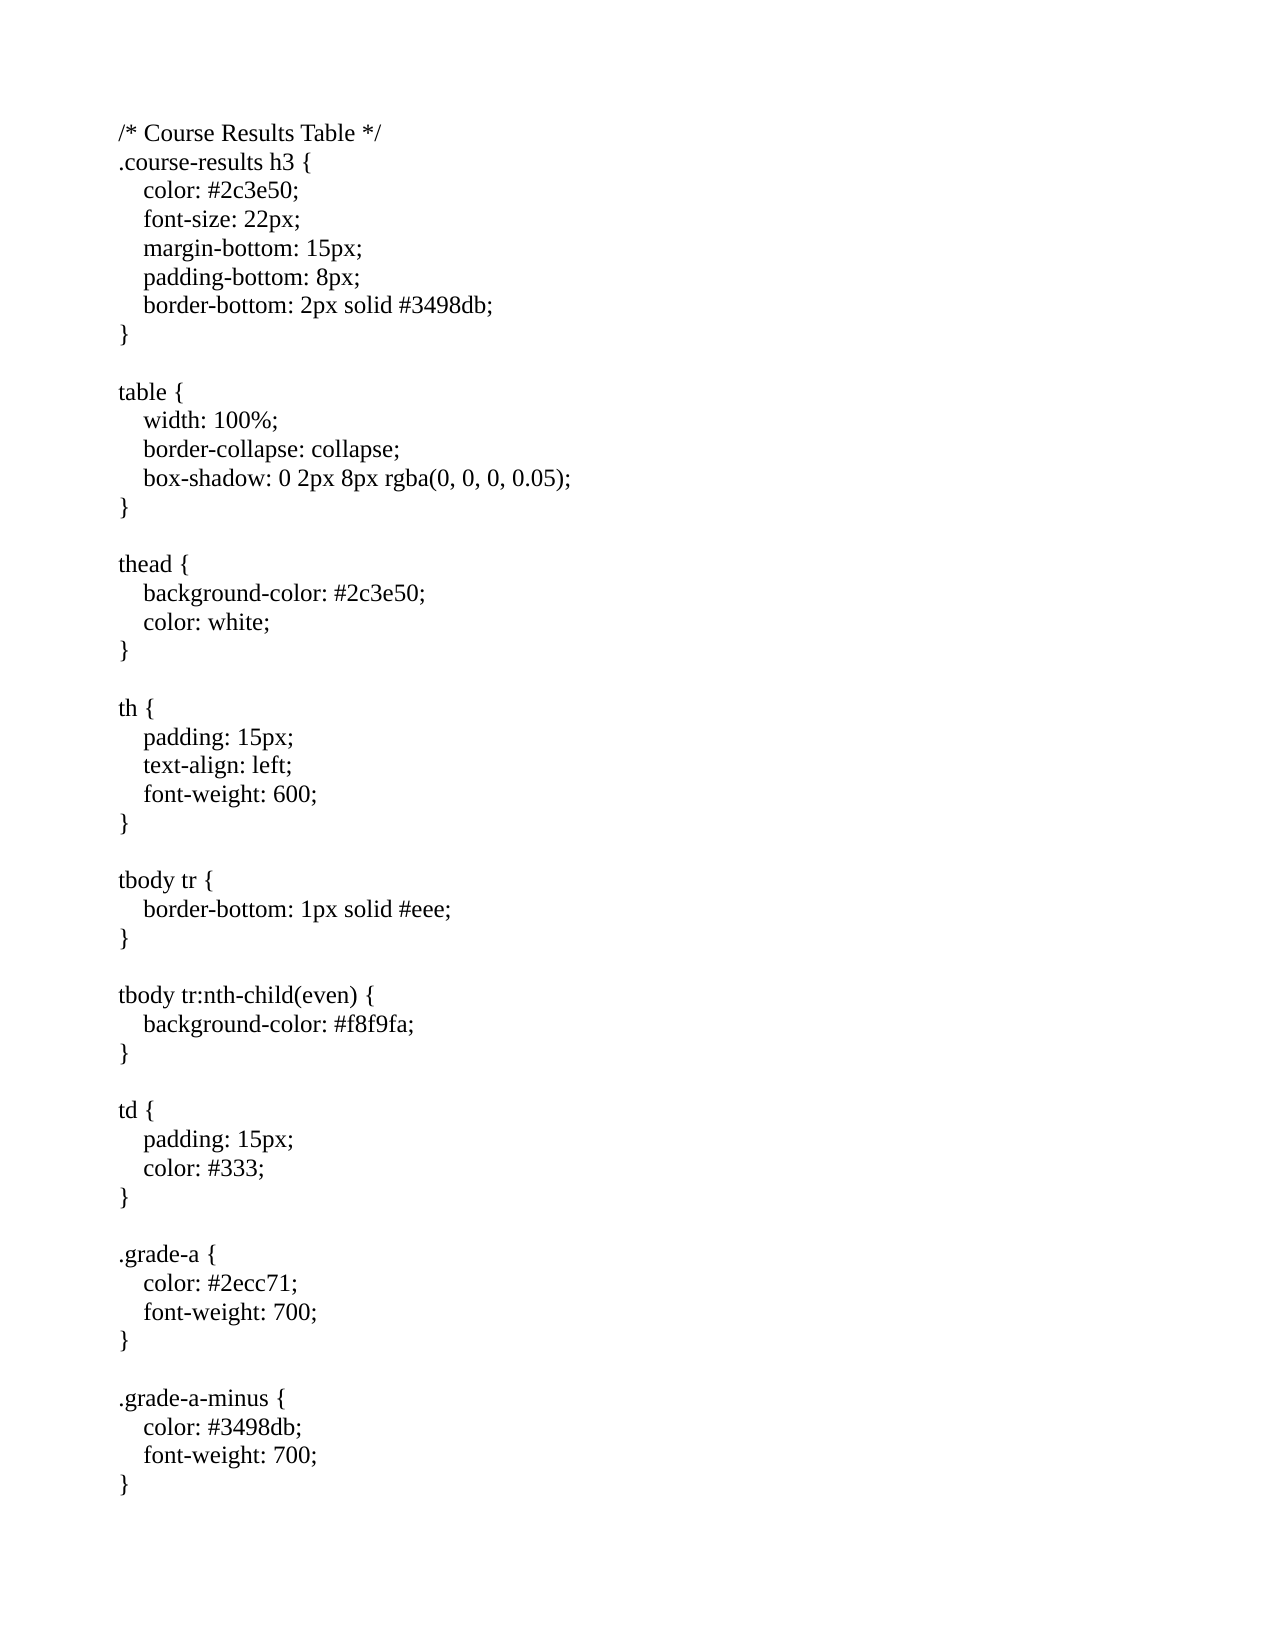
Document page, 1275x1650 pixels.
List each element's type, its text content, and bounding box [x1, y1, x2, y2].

text padding-bottom: 8px; [118, 262, 1157, 291]
text text-align: left; [118, 751, 1157, 779]
text background-color: #f8f9fa; [118, 1009, 1157, 1038]
text color: #333; [118, 1153, 1157, 1182]
text } [118, 1326, 1157, 1354]
text th { [118, 693, 1157, 722]
text td { [118, 1096, 1157, 1124]
text .grade-a { [118, 1239, 1157, 1268]
text color: #3498db; [118, 1412, 1157, 1441]
text border-bottom: 1px solid #eee; [118, 894, 1157, 923]
text color: white; [118, 607, 1157, 636]
text thead { [118, 549, 1157, 578]
text font-weight: 700; [118, 1441, 1157, 1469]
text } [118, 923, 1157, 952]
text font-size: 22px; [118, 204, 1157, 233]
text } [118, 319, 1157, 348]
text color: #2c3e50; [118, 176, 1157, 204]
text width: 100%; [118, 406, 1157, 434]
text border-bottom: 2px solid #3498db; [118, 291, 1157, 319]
text } [118, 1038, 1157, 1067]
text .course-results h3 { [118, 147, 1157, 176]
text } [118, 808, 1157, 837]
text padding: 15px; [118, 1124, 1157, 1153]
text font-weight: 600; [118, 779, 1157, 808]
text tbody tr:nth-child(even) { [118, 981, 1157, 1009]
text padding: 15px; [118, 722, 1157, 751]
text } [118, 636, 1157, 664]
text color: #2ecc71; [118, 1268, 1157, 1297]
text .grade-a-minus { [118, 1383, 1157, 1412]
text } [118, 1182, 1157, 1211]
text margin-bottom: 15px; [118, 233, 1157, 262]
text font-weight: 700; [118, 1297, 1157, 1326]
text } [118, 1469, 1157, 1498]
text /* Course Results Table */ [118, 118, 1157, 147]
text box-shadow: 0 2px 8px rgba(0, 0, 0, 0.05); [118, 463, 1157, 492]
text background-color: #2c3e50; [118, 578, 1157, 607]
text } [118, 492, 1157, 521]
text border-collapse: collapse; [118, 434, 1157, 463]
text tbody tr { [118, 866, 1157, 894]
text table { [118, 377, 1157, 406]
